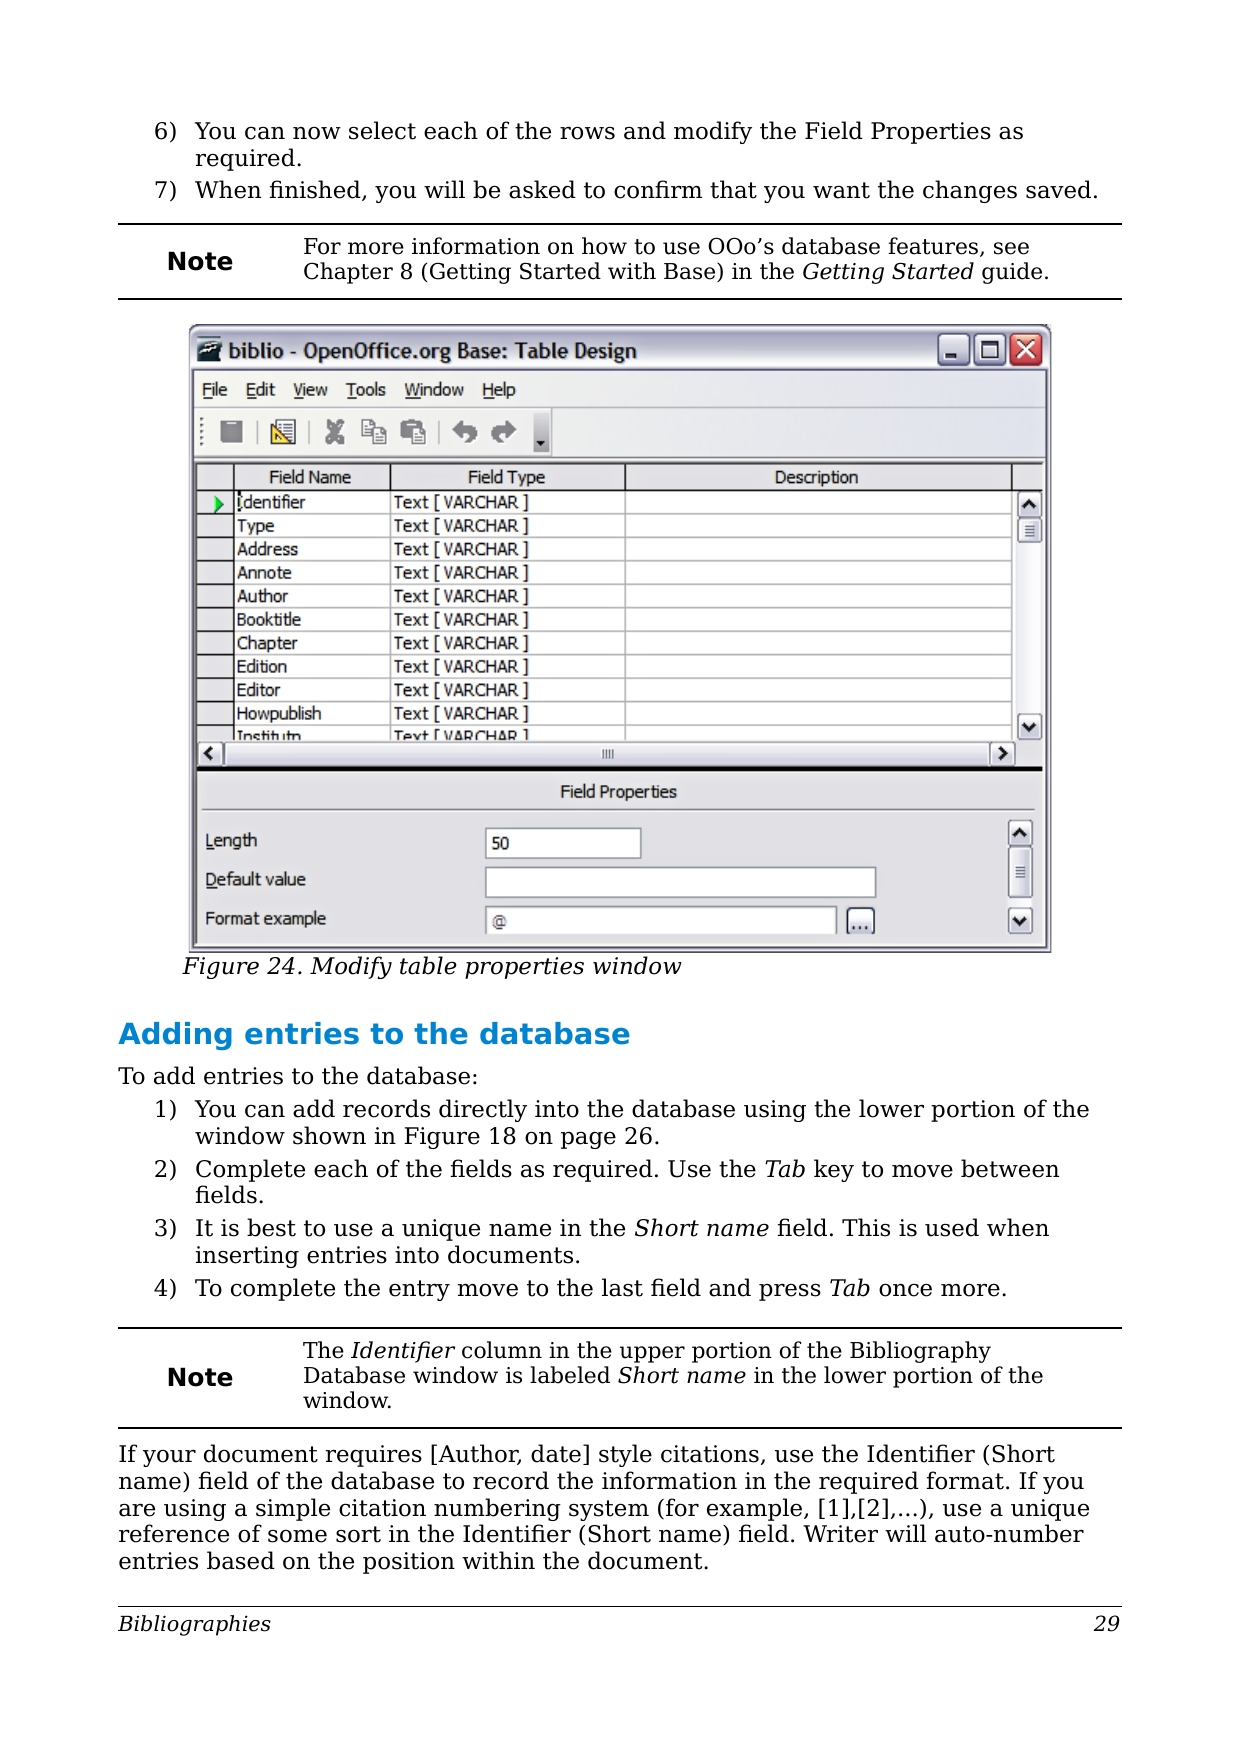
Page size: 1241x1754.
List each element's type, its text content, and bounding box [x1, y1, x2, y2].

list Complete each of the fields as required. Use the Tab key to move between fields. [177, 1156, 1122, 1209]
list To add entries to the database: [118, 1063, 1122, 1090]
table_header For more information on how to use OOo’s database features, see Chapter 8 (Getting Started with Base) in the Getting Started guide. [281, 225, 1122, 298]
text Figure 24. Modify table properties window [183, 325, 1058, 979]
text If your document requires [Author, date] style citations, use the Identifier (Short name) field of the database to record the information in the required format. If you are using a simple citation numbering system (for example, [1],[2],...), use a unique reference of some sort in the Identifier (Short name) field. Writer will auto-number entries based on the position within the document. [118, 1441, 1122, 1575]
list It is best to use a unique name in the Short name field. This is used when inserting entries into documents. [177, 1216, 1122, 1269]
table_header Note [118, 1329, 281, 1427]
list When finished, you will be asked to confirm that you want the changes saved. [177, 178, 1122, 204]
list To complete the entry move to the last field and press Tab once more. [177, 1275, 1122, 1302]
table_header Note [118, 225, 281, 298]
subtitle Adding entries to the database [118, 1017, 1122, 1051]
list You can now select each of the rows and modify the Field Properties as required. [177, 118, 1122, 171]
table_header The Identifier column in the upper portion of the Bibliography Database window is labeled Short name in the lower portion of the window. [281, 1329, 1122, 1427]
picture [188, 324, 1052, 953]
list You can add records directly into the database using the lower portion of the window shown in Figure 18 on page 26. [177, 1096, 1122, 1150]
